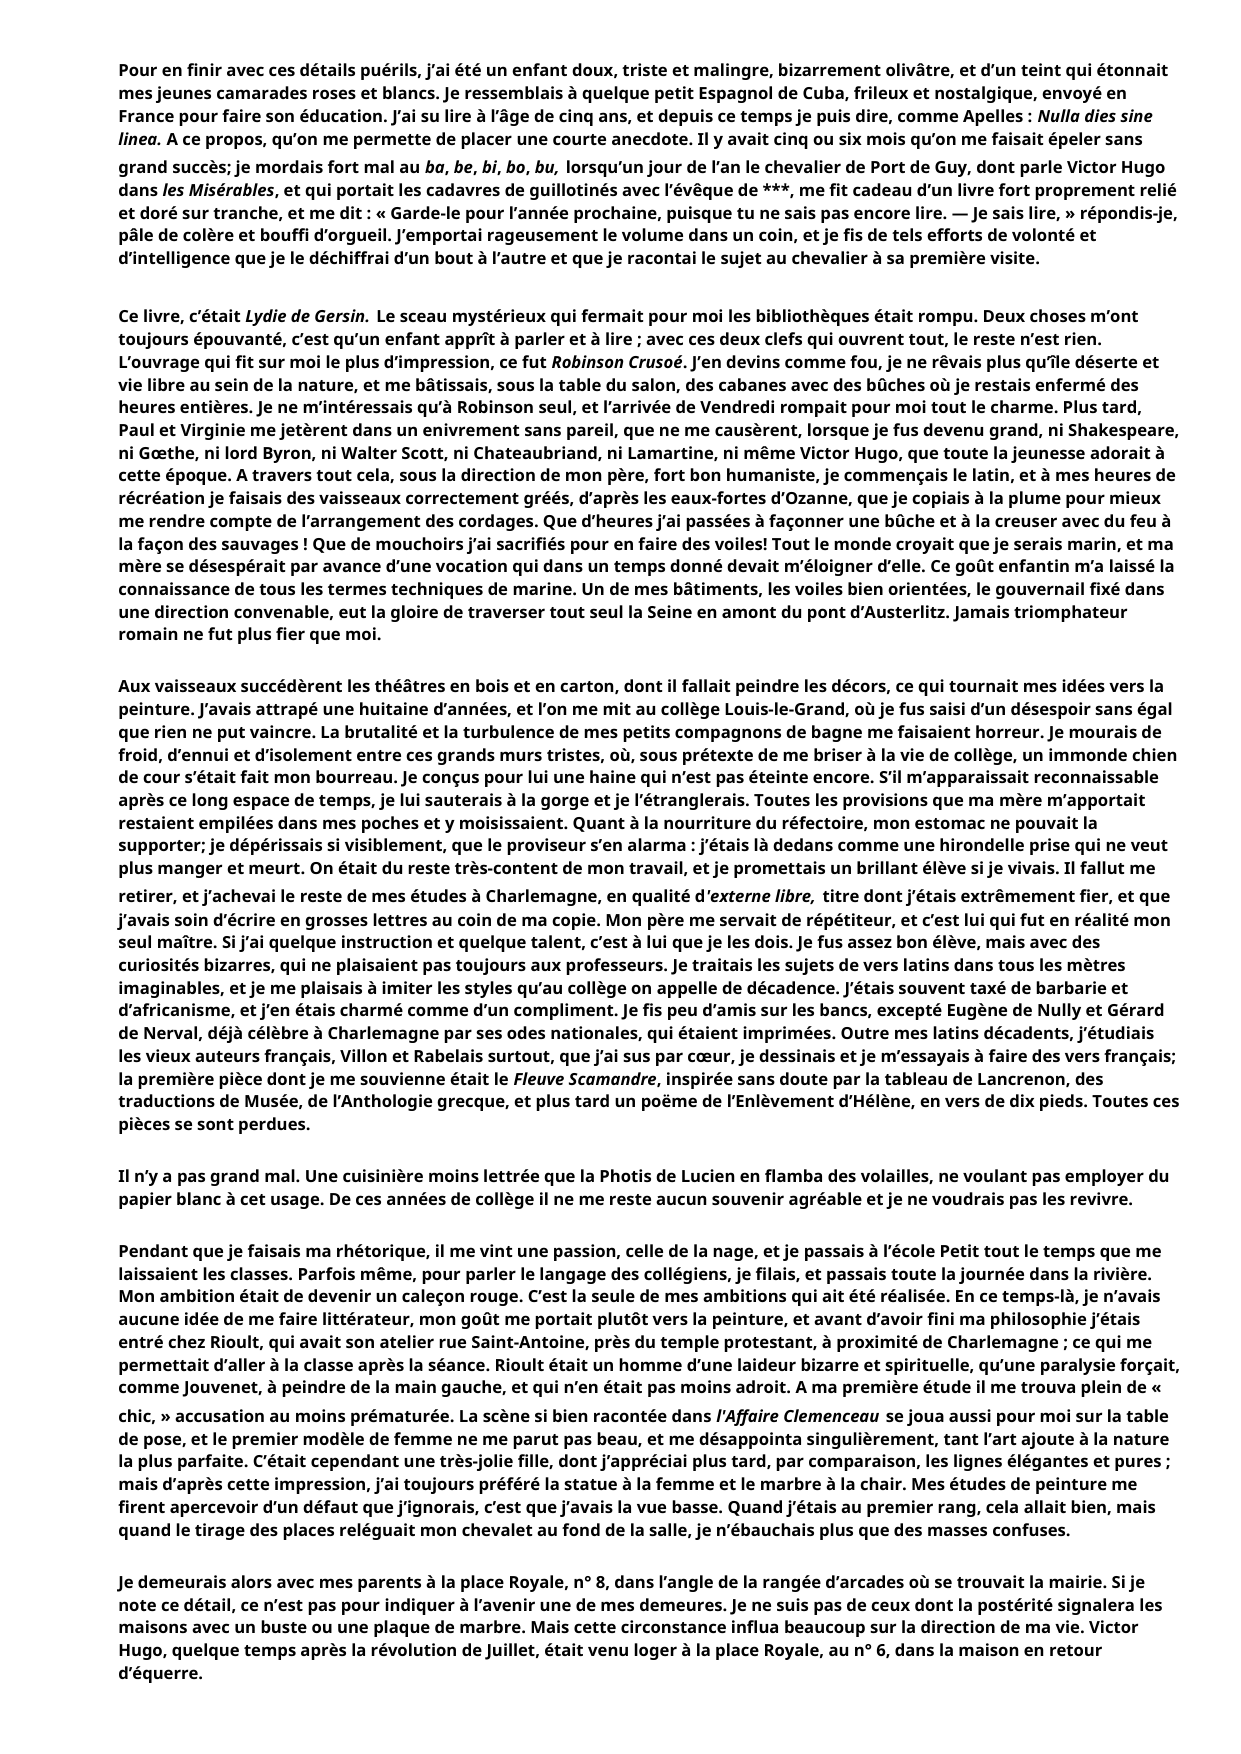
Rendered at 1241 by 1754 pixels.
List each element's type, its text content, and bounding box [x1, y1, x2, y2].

text Ce livre, c’était Lydie de Gersin. Le sceau mystérieux qui fermait pour moi les bibliothèques était rompu. Deux choses m’ont toujours épouvanté, c’est qu’un enfant apprît à parler et à lire ; avec ces deux clefs qui ouvrent tout, le reste n’est rien. L’ouvrage qui fit sur moi le plus d’impression, ce fut Robinson Crusoé. J’en devins comme fou, je ne rêvais plus qu’île déserte et vie libre au sein de la nature, et me bâtissais, sous la table du salon, des cabanes avec des bûches où je restais enfermé des heures entières. Je ne m’intéressais qu’à Robinson seul, et l’arrivée de Vendredi rompait pour moi tout le charme. Plus tard, Paul et Virginie me jetèrent dans un enivrement sans pareil, que ne me causèrent, lorsque je fus devenu grand, ni Shakespeare, ni Gœthe, ni lord Byron, ni Walter Scott, ni Chateaubriand, ni Lamartine, ni même Victor Hugo, que toute la jeunesse adorait à cette époque. A travers tout cela, sous la direction de mon père, fort bon humaniste, je commençais le latin, et à mes heures de récréation je faisais des vaisseaux correctement gréés, d’après les eaux-fortes d’Ozanne, que je copiais à la plume pour mieux me rendre compte de l’arrangement des cordages. Que d’heures j’ai passées à façonner une bûche et à la creuser avec du feu à la façon des sauvages ! Que de mouchoirs j’ai sacrifiés pour en faire des voiles! Tout le monde croyait que je serais marin, et ma mère se désespérait par avance d’une vocation qui dans un temps donné devait m’éloigner d’elle. Ce goût enfantin m’a laissé la connaissance de tous les termes techniques de marine. Un de mes bâtiments, les voiles bien orientées, le gouvernail fixé dans une direction convenable, eut la gloire de traverser tout seul la Seine en amont du pont d’Austerlitz. Jamais triomphateur romain ne fut plus fier que moi. [118, 299, 1181, 646]
text Il n’y a pas grand mal. Une cuisinière moins lettrée que la Photis de Lucien en flamba des volailles, ne voulant pas employer du papier blanc à cet usage. De ces années de collège il ne me reste aucun souvenir agréable et je ne voudrais pas les revivre. [118, 1165, 1181, 1210]
text Pendant que je faisais ma rhétorique, il me vint une passion, celle de la nage, et je passais à l’école Petit tout le temps que me laissaient les classes. Parfois même, pour parler le langage des collégiens, je filais, et passais toute la journée dans la rivière. Mon ambition était de devenir un caleçon rouge. C’est la seule de mes ambitions qui ait été réalisée. En ce temps-là, je n’avais aucune idée de me faire littérateur, mon goût me portait plutôt vers la peinture, et avant d’avoir fini ma philosophie j’étais entré chez Rioult, qui avait son atelier rue Saint-Antoine, près du temple protestant, à proximité de Charlemagne ; ce qui me permettait d’aller à la classe après la séance. Rioult était un homme d’une laideur bizarre et spirituelle, qu’une paralysie forçait, comme Jouvenet, à peindre de la main gauche, et qui n’en était pas moins adroit. A ma première étude il me trouva plein de « chic, » accusation au moins prématurée. La scène si bien racontée dans l'Affaire Clemenceau se joua aussi pour moi sur la table de pose, et le premier modèle de femme ne me parut pas beau, et me désappointa singulièrement, tant l’art ajoute à la nature la plus parfaite. C’était cependant une très-jolie fille, dont j’appréciai plus tard, par comparaison, les lignes élégantes et pures ; mais d’après cette impression, j’ai toujours préféré la statue à la femme et le marbre à la chair. Mes études de peinture me firent apercevoir d’un défaut que j’ignorais, c’est que j’avais la vue basse. Quand j’étais au premier rang, cela allait bien, mais quand le tirage des places reléguait mon chevalet au fond de la salle, je n’ébauchais plus que des masses confuses. [118, 1240, 1181, 1541]
text Pour en finir avec ces détails puérils, j’ai été un enfant doux, triste et malingre, bizarrement olivâtre, et d’un teint qui étonnait mes jeunes camarades roses et blancs. Je ressemblais à quelque petit Espagnol de Cuba, frileux et nostalgique, envoyé en France pour faire son éducation. J’ai su lire à l’âge de cinq ans, et depuis ce temps je puis dire, comme Apelles : Nulla dies sine linea. A ce propos, qu’on me permette de placer une courte anecdote. Il y avait cinq ou six mois qu’on me faisait épeler sans grand succès; je mordais fort mal au ba, be, bi, bo, bu, lorsqu’un jour de l’an le chevalier de Port de Guy, dont parle Victor Hugo dans les Misérables, et qui portait les cadavres de guillotinés avec l’évêque de ***, me fit cadeau d’un livre fort proprement relié et doré sur tranche, et me dit : « Garde-le pour l’année prochaine, puisque tu ne sais pas encore lire. — Je sais lire, » répondis-je, pâle de colère et bouffi d’orgueil. J’emportai rageusement le volume dans un coin, et je fis de tels efforts de volonté et d’intelligence que je le déchiffrai d’un bout à l’autre et que je racontai le sujet au chevalier à sa première visite. [118, 59, 1181, 269]
text Aux vaisseaux succédèrent les théâtres en bois et en carton, dont il fallait peindre les décors, ce qui tournait mes idées vers la peinture. J’avais attrapé une huitaine d’années, et l’on me mit au collège Louis-le-Grand, où je fus saisi d’un désespoir sans égal que rien ne put vaincre. La brutalité et la turbulence de mes petits compagnons de bagne me faisaient horreur. Je mourais de froid, d’ennui et d’isolement entre ces grands murs tristes, où, sous prétexte de me briser à la vie de collège, un immonde chien de cour s’était fait mon bourreau. Je conçus pour lui une haine qui n’est pas éteinte encore. S’il m’apparaissait reconnaissable après ce long espace de temps, je lui sauterais à la gorge et je l’étranglerais. Toutes les provisions que ma mère m’apportait restaient empilées dans mes poches et y moisissaient. Quant à la nourriture du réfectoire, mon estomac ne pouvait la supporter; je dépérissais si visiblement, que le proviseur s’en alarma : j’étais là dedans comme une hirondelle prise qui ne veut plus manger et meurt. On était du reste très-content de mon travail, et je promettais un brillant élève si je vivais. Il fallut me retirer, et j’achevai le reste de mes études à Charlemagne, en qualité d'externe libre, titre dont j’étais extrêmement fier, et que j’avais soin d’écrire en grosses lettres au coin de ma copie. Mon père me servait de répétiteur, et c’est lui qui fut en réalité mon seul maître. Si j’ai quelque instruction et quelque talent, c’est à lui que je les dois. Je fus assez bon élève, mais avec des curiosités bizarres, qui ne plaisaient pas toujours aux professeurs. Je traitais les sujets de vers latins dans tous les mètres imaginables, et je me plaisais à imiter les styles qu’au collège on appelle de décadence. J’étais souvent taxé de barbarie et d’africanisme, et j’en étais charmé comme d’un compliment. Je fis peu d’amis sur les bancs, excepté Eugène de Nully et Gérard de Nerval, déjà célèbre à Charlemagne par ses odes nationales, qui étaient imprimées. Outre mes latins décadents, j’étudiais les vieux auteurs français, Villon et Rabelais surtout, que j’ai sus par cœur, je dessinais et je m’essayais à faire des vers français; la première pièce dont je me souvienne était le Fleuve Scamandre, inspirée sans doute par la tableau de Lancrenon, des traductions de Musée, de l’Anthologie grecque, et plus tard un poëme de l’Enlèvement d’Hélène, en vers de dix pieds. Toutes ces pièces se sont perdues. [118, 675, 1181, 1135]
text Je demeurais alors avec mes parents à la place Royale, n° 8, dans l’angle de la rangée d’arcades où se trouvait la mairie. Si je note ce détail, ce n’est pas pour indiquer à l’avenir une de mes demeures. Je ne suis pas de ceux dont la postérité signalera les maisons avec un buste ou une plaque de marbre. Mais cette circonstance influa beaucoup sur la direction de ma vie. Victor Hugo, quelque temps après la révolution de Juillet, était venu loger à la place Royale, au n° 6, dans la maison en retour d’équerre. [118, 1570, 1181, 1684]
